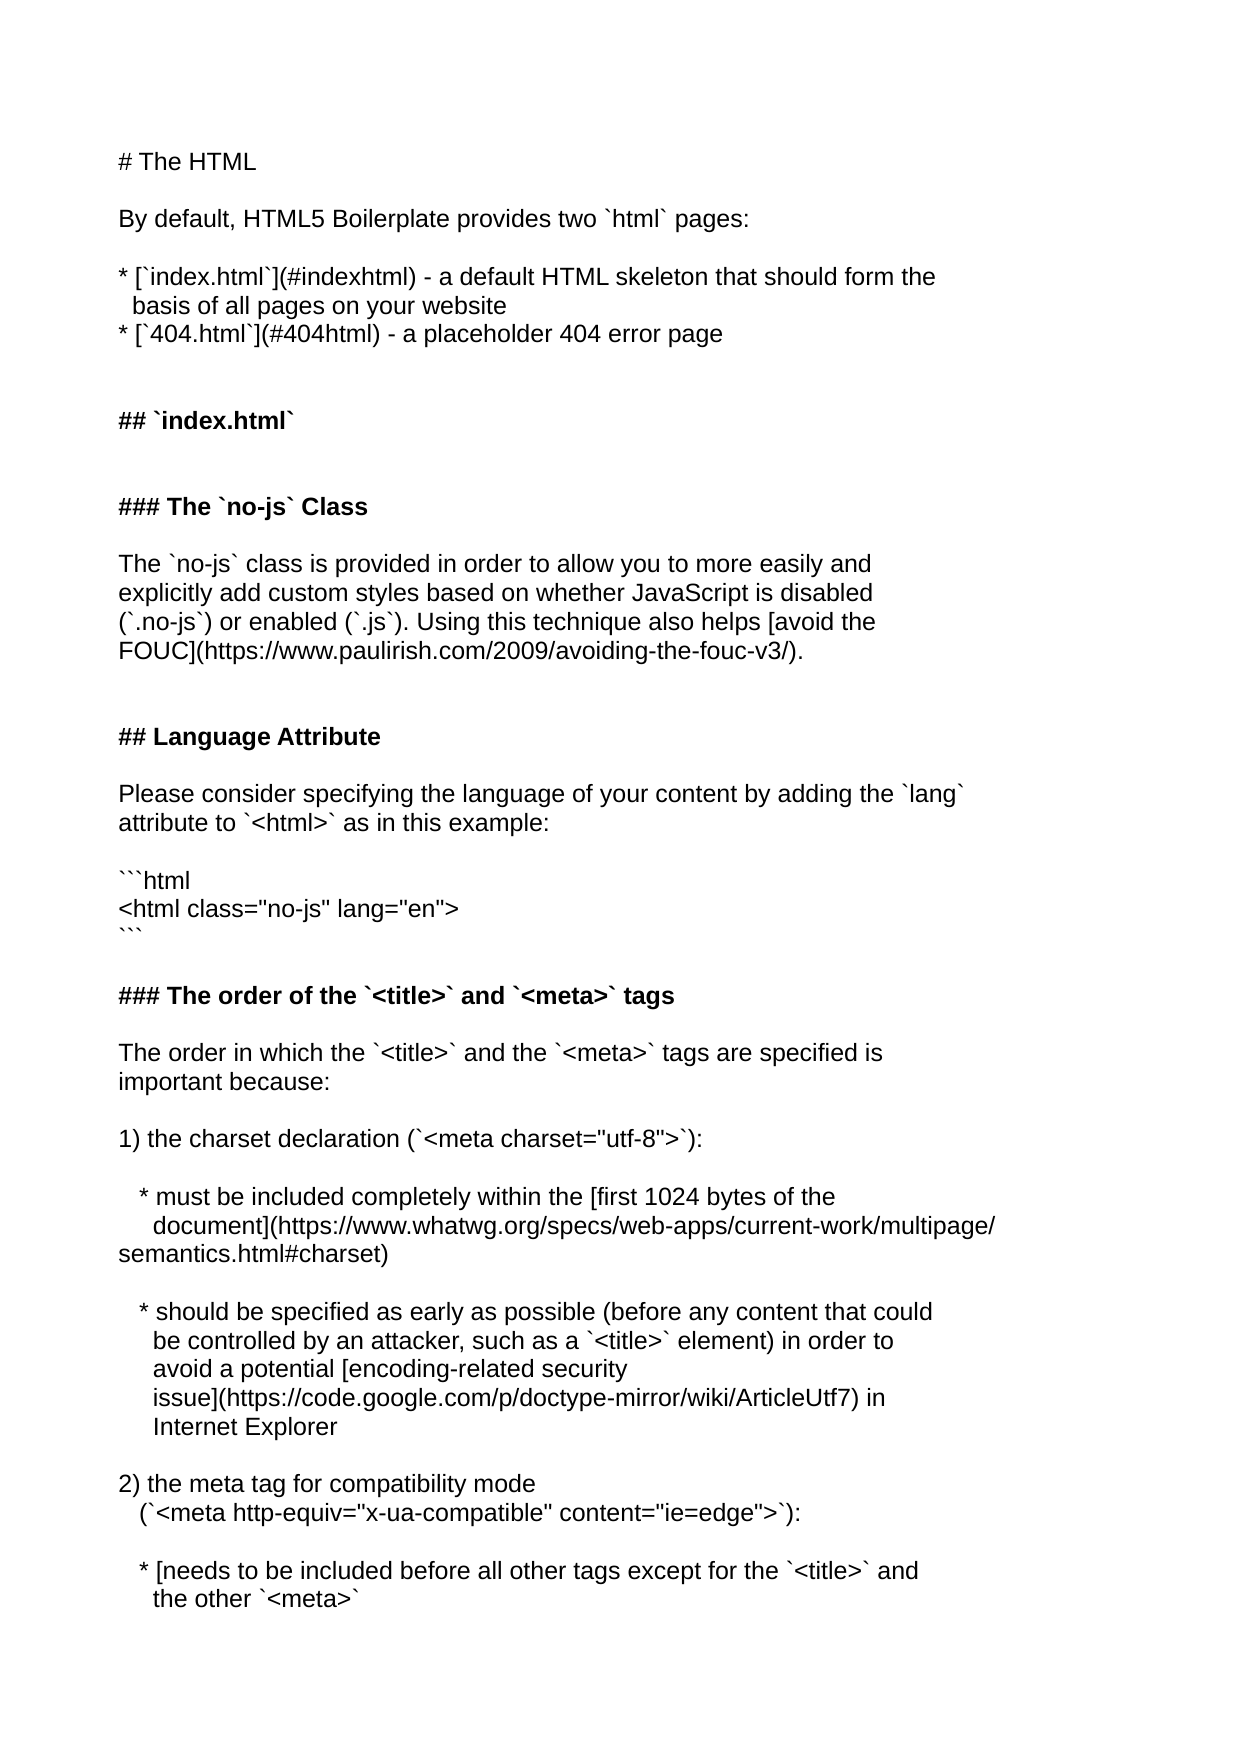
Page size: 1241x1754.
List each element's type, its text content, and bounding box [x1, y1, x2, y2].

text # The HTML By default, HTML5 Boilerplate provides two `html` pages: * [`index.html`](#indexhtml) - a default HTML skeleton that should form the basis of all pages on your website * [`404.html`](#404html) - a placeholder 404 error page ## `index.html` ### The `no-js` Class The `no-js` class is provided in order to allow you to more easily and explicitly add custom styles based on whether JavaScript is disabled (`.no-js`) or enabled (`.js`). Using this technique also helps [avoid the FOUC](https://www.paulirish.com/2009/avoiding-the-fouc-v3/). ## Language Attribute Please consider specifying the language of your content by adding the `lang` attribute to `<html>` as in this example: ```html <html class="no-js" lang="en"> ``` ### The order of the `<title>` and `<meta>` tags The order in which the `<title>` and the `<meta>` tags are specified is important because: 1) the charset declaration (`<meta charset="utf-8">`): * must be included completely within the [first 1024 bytes of the document](https://www.whatwg.org/specs/web-apps/current-work/multipage/semantics.html#charset) * should be specified as early as possible (before any content that could be controlled by an attacker, such as a `<title>` element) in order to avoid a potential [encoding-related security issue](https://code.google.com/p/doctype-mirror/wiki/ArticleUtf7) in Internet Explorer 2) the meta tag for compatibility mode (`<meta http-equiv="x-ua-compatible" content="ie=edge">`): * [needs to be included before all other tags except for the `<title>` and the other `<meta>` [118, 118, 1122, 1613]
